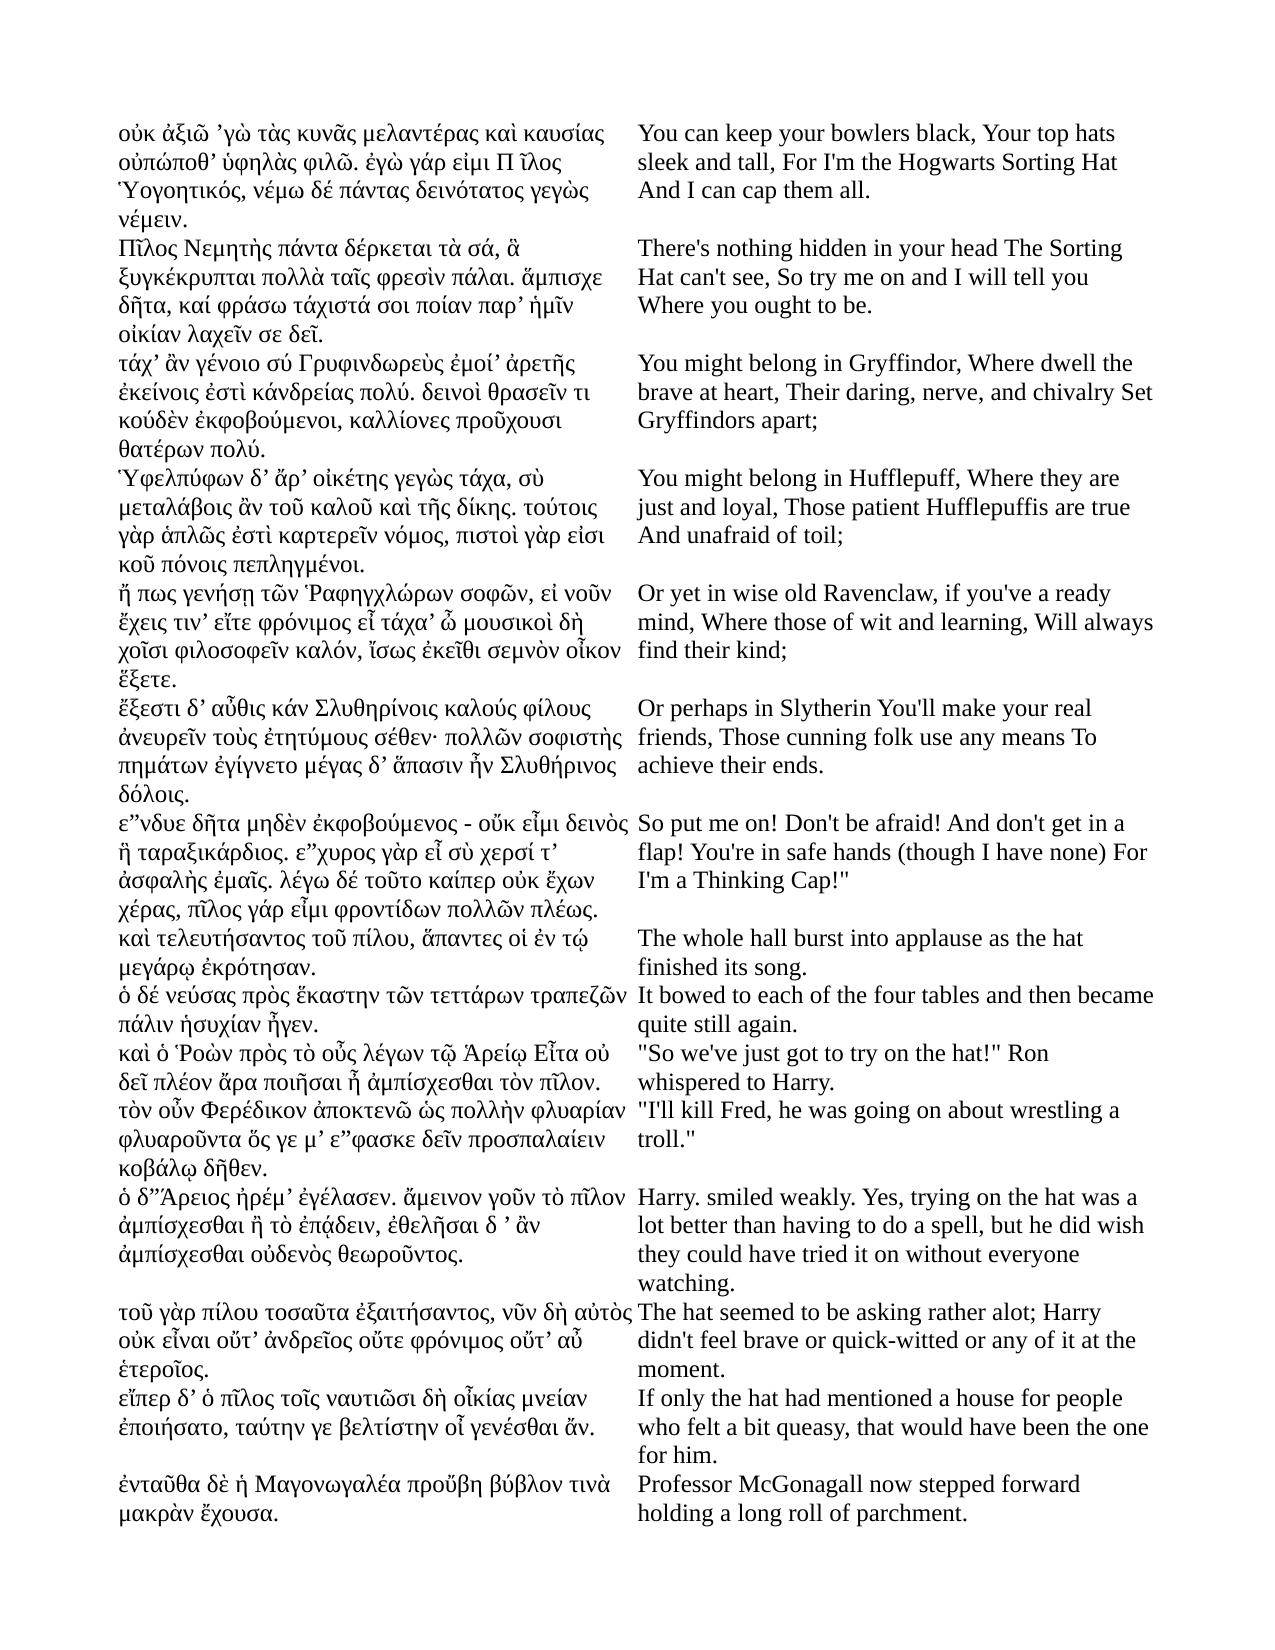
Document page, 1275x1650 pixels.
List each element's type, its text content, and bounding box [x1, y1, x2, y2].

table_cell τοῦ γὰρ πίλου τοσαῦτα ἐξαιτήσαντος, νῦν δὴ αὐτὸς οὐκ εἶναι οὔτ’ ἀνδρεῖος οὔτε φρόνιμος οὔτ’ αὖ ἑτεροῖος. [118, 1297, 637, 1383]
table_cell You can keep your bowlers black, Your top hats sleek and tall, For I'm the Hogwarts Sorting Hat And I can cap them all. [638, 118, 1157, 233]
table_cell Ὑφελπύφων δ’ ἄρ’ οἰκέτης γεγὼς τάχα, σὺ μεταλάβοις ἂν τοῦ καλοῦ καὶ τῆς δίκης. τούτοις γὰρ ἁπλῶς ἐστὶ καρτερεῖν νόμος, πιστοὶ γὰρ εἰσι κοῦ πόνοις πεπληγμένοι. [118, 463, 637, 578]
table_cell It bowed to each of the four tables and then became quite still again. [638, 981, 1157, 1038]
table_cell ἤ πως γενήσῃ τῶν Ῥαφηγχλώρων σοφῶν, εἰ νοῦν ἔχεις τιν’ εἴτε φρόνιμος εἶ τάχα’ ὦ μουσικοὶ δὴ χοῖσι φιλοσοφεῖν καλόν, ἴσως ἐκεῖθι σεμνὸν οἶκον ἕξετε. [118, 578, 637, 693]
table_cell οὐκ ἀξιῶ ’γὼ τὰς κυνᾶς μελαντέρας καὶ καυσίας οὐπώποθ’ ὑφηλὰς φιλῶ. ἐγὼ γάρ εἰμι Π ῖλος Ὑογοητικός, νέμω δέ πάντας δεινότατος γεγὼς νέμειν. [118, 118, 637, 233]
table_cell ὁ δ”Άρειος ἠρέμ’ ἐγέλασεν. ἄμεινον γοῦν τὸ πῖλον ἀμπίσχεσθαι ἢ τὸ ἐπᾴδειν, ἐθελῆσαι δ ’ ἂν ἀμπίσχεσθαι οὐδενὸς θεωροῦντος. [118, 1182, 637, 1297]
table_cell The hat seemed to be asking rather alot; Harry didn't feel brave or quick-witted or any of it at the moment. [638, 1297, 1157, 1383]
table_cell Or yet in wise old Ravenclaw, if you've a ready mind, Where those of wit and learning, Will always find their kind; [638, 578, 1157, 693]
table_cell Or perhaps in Slytherin You'll make your real friends, Those cunning folk use any means To achieve their ends. [638, 693, 1157, 808]
table_cell Professor McGonagall now stepped forward holding a long roll of parchment. [638, 1469, 1157, 1527]
table_cell The whole hall burst into applause as the hat finished its song. [638, 923, 1157, 981]
table_cell ἐνταῦθα δὲ ἡ Μαγονωγαλέα προὔβη βύβλον τινὰ μακρὰν ἔχουσα. [118, 1469, 637, 1527]
table_cell There's nothing hidden in your head The Sorting Hat can't see, So try me on and I will tell you Where you ought to be. [638, 233, 1157, 348]
table_cell Harry. smiled weakly. Yes, trying on the hat was a lot better than having to do a spell, but he did wish they could have tried it on without everyone watching. [638, 1182, 1157, 1297]
table_cell ὁ δέ νεύσας πρὸς ἕκαστην τῶν τεττάρων τραπεζῶν πάλιν ἡσυχίαν ἦγεν. [118, 981, 637, 1038]
table_cell καὶ ὁ Ῥοὼν πρὸς τὸ οὖς λέγων τῷ Ἁρείῳ Εἶτα οὐ δεῖ πλέον ἄρα ποιῆσαι ἦ ἀμπίσχεσθαι τὸν πῖλον. [118, 1038, 637, 1096]
table_cell ἔξεστι δ’ αὖθις κάν Σλυθηρίνοις καλούς φίλους ἀνευρεῖν τοὺς ἐτητύμους σέθεν· πολλῶν σοφιστὴς πημάτων ἐγίγνετο μέγας δ’ ἅπασιν ἦν Σλυθήρινος δόλοις. [118, 693, 637, 808]
table_cell τάχ’ ἂν γένοιο σύ Γρυφινδωρεὺς ἐμοί’ ἀρετῆς ἐκείνοις ἐστὶ κάνδρείας πολύ. δεινοὶ θρασεῖν τι κούδὲν ἐκφοβούμενοι, καλλίονες προῦχουσι θατέρων πολύ. [118, 348, 637, 463]
table_cell τὸν οὖν Φερέδικον ἀποκτενῶ ὡς πολλὴν φλυαρίαν φλυαροῦντα ὅς γε μ’ ε”φασκε δεῖν προσπαλαίειν κοβάλῳ δῆθεν. [118, 1096, 637, 1182]
table_cell Πῖλος Νεμητὴς πάντα δέρκεται τὰ σά, ἃ ξυγκέκρυπται πολλὰ ταῖς φρεσὶν πάλαι. ἅμπισχε δῆτα, καί φράσω τάχιστά σοι ποίαν παρ’ ἡμῖν οἰκίαν λαχεῖν σε δεῖ. [118, 233, 637, 348]
table_cell You might belong in Gryffindor, Where dwell the brave at heart, Their daring, nerve, and chivalry Set Gryffindors apart; [638, 348, 1157, 463]
table_cell You might belong in Hufflepuff, Where they are just and loyal, Those patient Hufflepuffis are true And unafraid of toil; [638, 463, 1157, 578]
table_cell ε”νδυε δῆτα μηδὲν ἐκφοβούμενος - οὔκ εἶμι δεινὸς ἣ ταραξικάρδιος. ε”χυρος γὰρ εἶ σὺ χερσί τ’ ἀσφαλὴς ἐμαῖς. λέγω δέ τοῦτο καίπερ οὐκ ἔχων χέρας, πῖλος γάρ εἶμι φροντίδων πολλῶν πλέως. [118, 808, 637, 923]
table_cell καὶ τελευτήσαντος τοῦ πίλου, ἅπαντες οἱ ἐν τῴ μεγάρῳ ἐκρότησαν. [118, 923, 637, 981]
table_cell If only the hat had mentioned a house for people who felt a bit queasy, that would have been the one for him. [638, 1383, 1157, 1469]
table_cell εἴπερ δ’ ὁ πῖλος τοῖς ναυτιῶσι δὴ οἶκίας μνείαν ἐποιήσατο, ταύτην γε βελτίστην οἶ γενέσθαι ἄν. [118, 1383, 637, 1469]
table_cell "So we've just got to try on the hat!" Ron whispered to Harry. [638, 1038, 1157, 1096]
table_cell "I'll kill Fred, he was going on about wrestling a troll." [638, 1096, 1157, 1182]
table_cell So put me on! Don't be afraid! And don't get in a flap! You're in safe hands (though I have none) For I'm a Thinking Cap!" [638, 808, 1157, 923]
